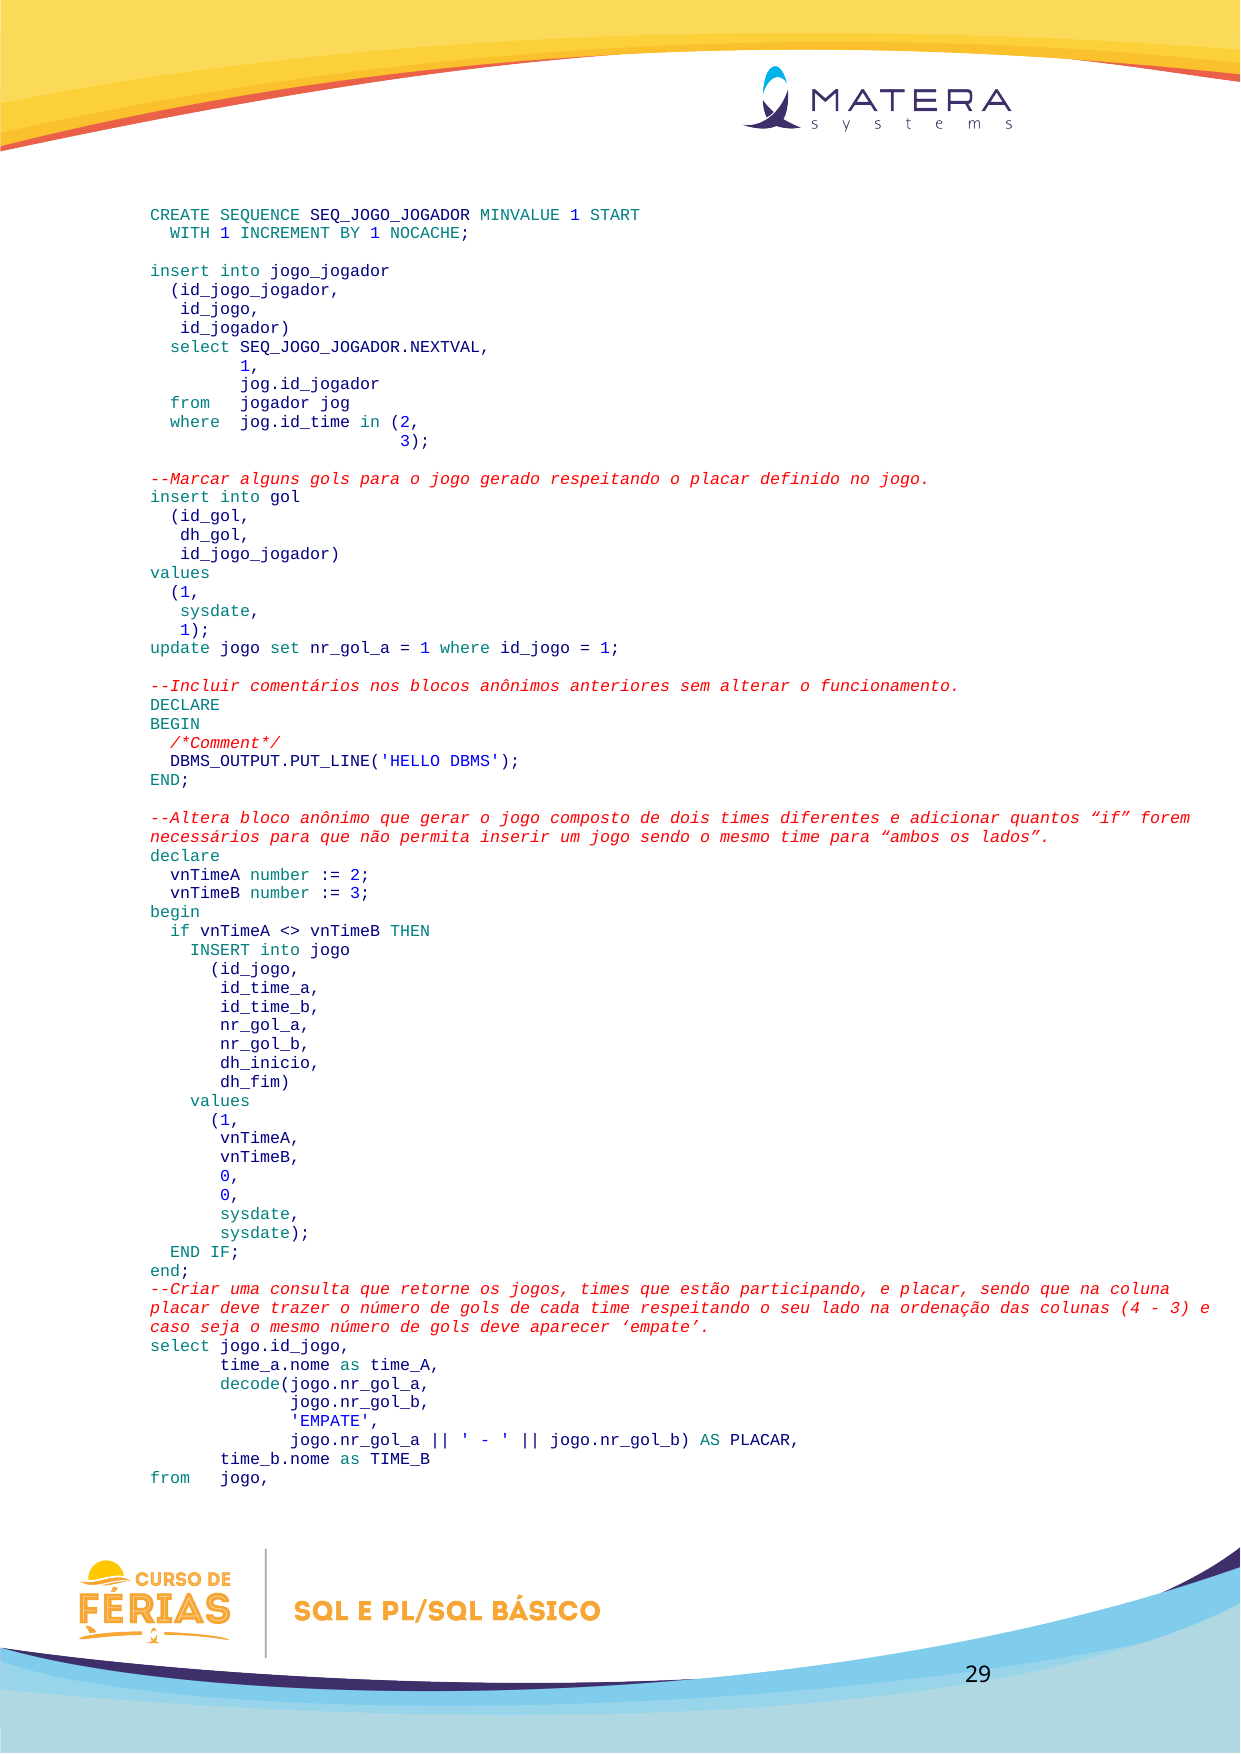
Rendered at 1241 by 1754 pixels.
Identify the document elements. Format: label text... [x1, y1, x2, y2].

text --Altera bloco anônimo que gerar o jogo composto de dois times diferentes e adicionar quantos “if” forem necessários para que não permita inserir um jogo sendo o mesmo time para “ambos os lados”. [150, 809, 1240, 847]
text sysdate); [150, 1224, 1240, 1243]
text id_time_b, [150, 998, 1240, 1017]
text from jogador jog [150, 395, 1240, 414]
text vnTimeB number := 3; [150, 885, 1240, 904]
picture [0, 0, 1241, 1753]
text update jogo set nr_gol_a = 1 where id_jogo = 1; [150, 640, 1240, 659]
text vnTimeB, [150, 1149, 1240, 1168]
text /*Comment*/ [150, 734, 1240, 753]
text decode(jogo.nr_gol_a, [150, 1375, 1240, 1394]
text end; [150, 1262, 1240, 1281]
text nr_gol_a, [150, 1017, 1240, 1036]
text values [150, 564, 1240, 583]
text --Marcar alguns gols para o jogo gerado respeitando o placar definido no jogo. [150, 470, 1240, 489]
text END; [150, 772, 1240, 791]
text values [150, 1092, 1240, 1111]
text if vnTimeA <> vnTimeB THEN [150, 923, 1240, 942]
text dh_fim) [150, 1073, 1240, 1092]
text dh_gol, [150, 527, 1240, 546]
text 1, [150, 357, 1240, 376]
text DBMS_OUTPUT.PUT_LINE('HELLO DBMS'); [150, 753, 1240, 772]
text id_jogo_jogador) [150, 546, 1240, 564]
text 0, [150, 1168, 1240, 1187]
text (1, [150, 583, 1240, 602]
text time_a.nome as time_A, [150, 1356, 1240, 1375]
text --Criar uma consulta que retorne os jogos, times que estão participando, e placar, sendo que na coluna placar deve trazer o número de gols de cada time respeitando o seu lado na ordenação das colunas (4 - 3) e caso seja o mesmo número de gols deve aparecer ‘empate’. [150, 1281, 1240, 1337]
text (id_jogo, [150, 960, 1240, 979]
text (id_gol, [150, 508, 1240, 527]
text insert into gol [150, 489, 1240, 508]
text id_jogador) [150, 319, 1240, 338]
text sysdate, [150, 602, 1240, 621]
text id_time_a, [150, 979, 1240, 998]
text jogo.nr_gol_b, [150, 1394, 1240, 1413]
text nr_gol_b, [150, 1036, 1240, 1055]
text DECLARE [150, 696, 1240, 715]
text sysdate, [150, 1206, 1240, 1224]
text begin [150, 904, 1240, 923]
text (1, [150, 1111, 1240, 1130]
text from jogo, [150, 1469, 1240, 1488]
text 'EMPATE', [150, 1413, 1240, 1432]
text END IF; [150, 1243, 1240, 1262]
text vnTimeA number := 2; [150, 866, 1240, 885]
text 1); [150, 621, 1240, 640]
text 3); [150, 432, 1240, 451]
text jog.id_jogador [150, 376, 1240, 395]
text vnTimeA, [150, 1130, 1240, 1149]
text INSERT into jogo [150, 942, 1240, 960]
text 0, [150, 1187, 1240, 1206]
text BEGIN [150, 715, 1240, 734]
text (id_jogo_jogador, [150, 282, 1240, 301]
text --Incluir comentários nos blocos anônimos anteriores sem alterar o funcionamento. [150, 678, 1240, 696]
text jogo.nr_gol_a || ' - ' || jogo.nr_gol_b) AS PLACAR, [150, 1432, 1240, 1451]
text insert into jogo_jogador [150, 263, 1240, 282]
text select jogo.id_jogo, [150, 1337, 1240, 1356]
text WITH 1 INCREMENT BY 1 NOCACHE; [150, 225, 1240, 244]
text where jog.id_time in (2, [150, 414, 1240, 432]
text dh_inicio, [150, 1055, 1240, 1073]
text time_b.nome as TIME_B [150, 1451, 1240, 1469]
text select SEQ_JOGO_JOGADOR.NEXTVAL, [150, 338, 1240, 357]
text id_jogo, [150, 301, 1240, 319]
text CREATE SEQUENCE SEQ_JOGO_JOGADOR MINVALUE 1 START [150, 206, 1240, 225]
text declare [150, 847, 1240, 866]
